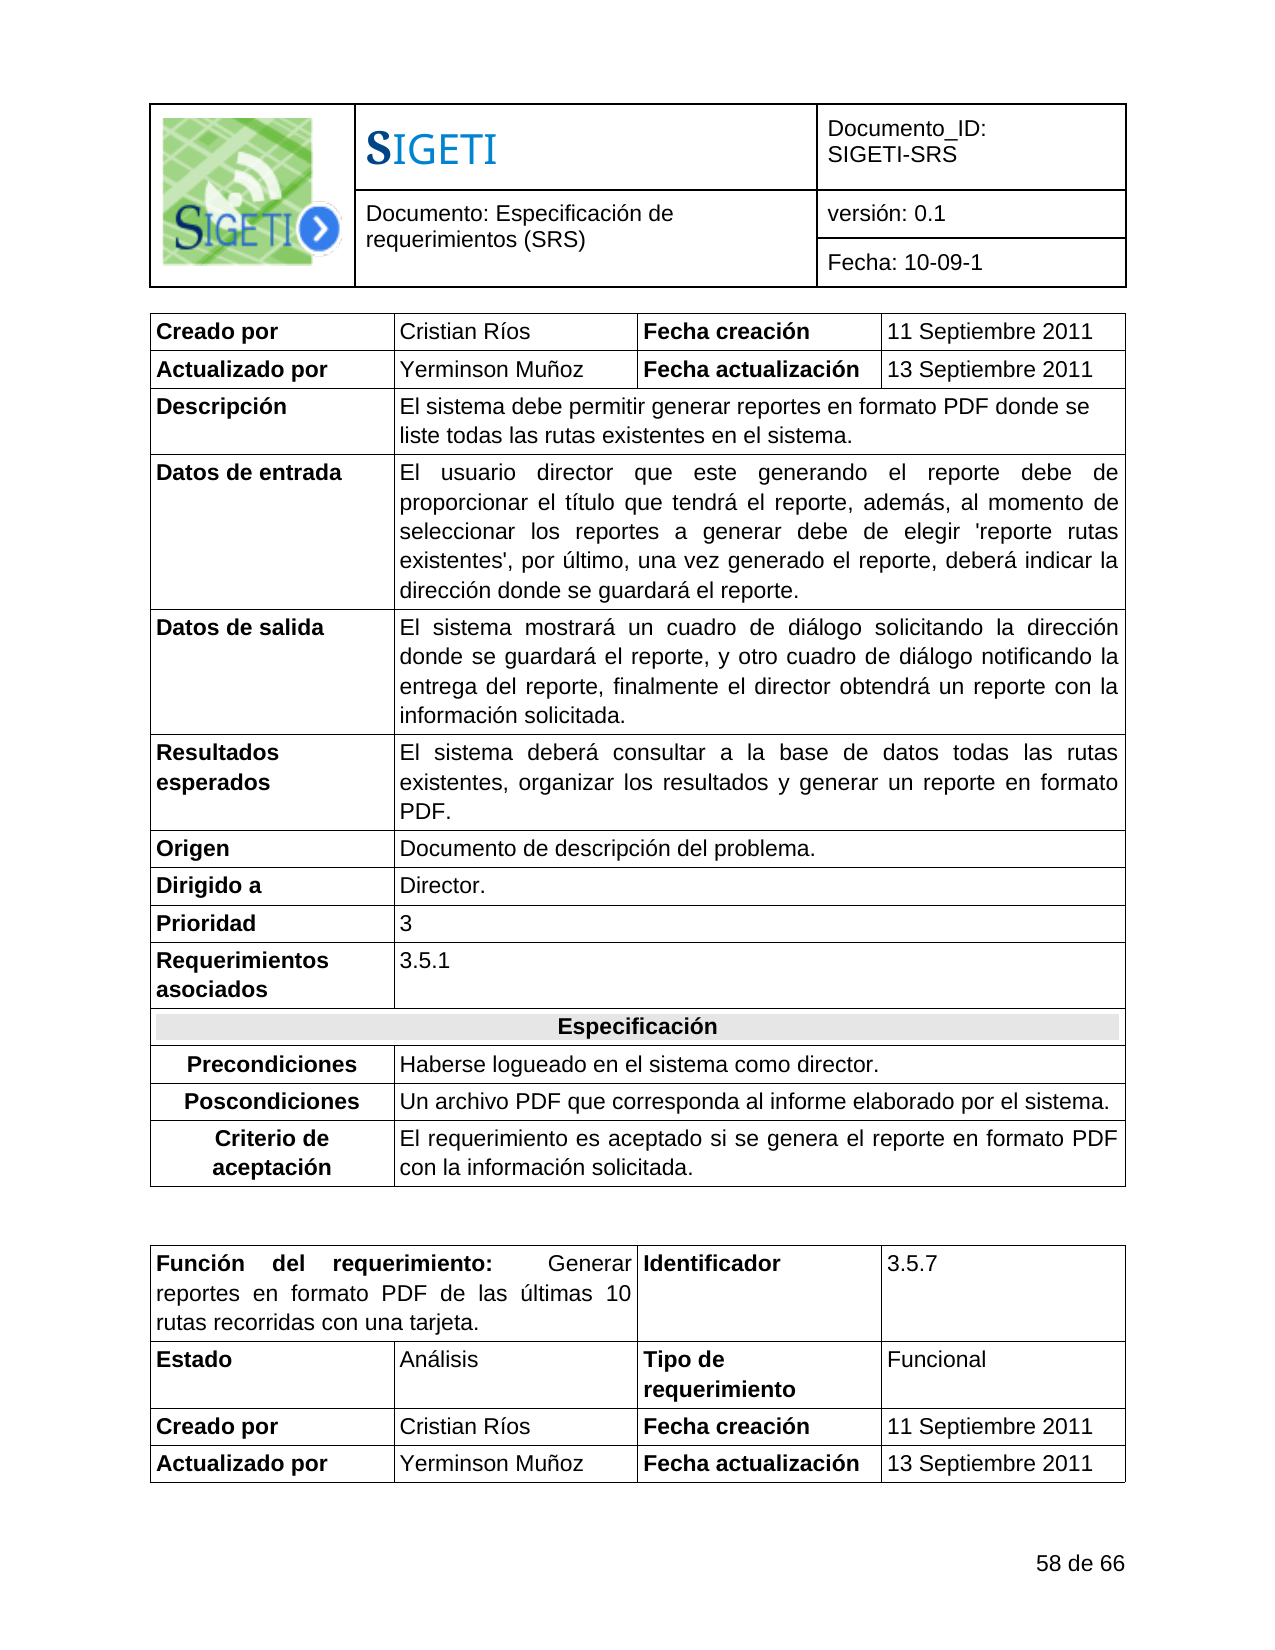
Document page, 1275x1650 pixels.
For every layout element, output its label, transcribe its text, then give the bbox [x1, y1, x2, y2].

table_cell 3.5.1 [395, 943, 1125, 1008]
table_cell Dirigido a [151, 868, 394, 904]
table_cell Yerminson Muñoz [395, 351, 637, 388]
table_cell Fecha actualización [638, 351, 881, 388]
table_header Identificador [638, 1246, 881, 1341]
table_cell Poscondiciones [151, 1084, 394, 1120]
table_cell 11 Septiembre 2011 [882, 1409, 1125, 1445]
table_cell Creado por [151, 314, 394, 350]
table_cell Fecha actualización [638, 1446, 881, 1482]
table_cell 3 [395, 906, 1125, 942]
table_cell Cristian Ríos [395, 314, 637, 350]
table_cell Un archivo PDF que corresponda al informe elaborado por el sistema. [395, 1084, 1125, 1120]
table_cell El usuario director que este generando el reporte debe de proporcionar el título que tendrá el reporte, además, al momento de seleccionar los reportes a generar debe de elegir 'reporte rutas existentes', por último, una vez generado el reporte, deberá indicar la dirección donde se guardará el reporte. [395, 455, 1125, 609]
table_cell Precondiciones [151, 1046, 394, 1083]
table_cell Fecha creación [638, 314, 881, 350]
table_cell Actualizado por [151, 351, 394, 388]
table_cell Funcional [882, 1342, 1125, 1408]
table_cell Haberse logueado en el sistema como director. [395, 1046, 1125, 1083]
table_cell Fecha creación [638, 1409, 881, 1445]
table_cell El sistema mostrará un cuadro de diálogo solicitando la dirección donde se guardará el reporte, y otro cuadro de diálogo notificando la entrega del reporte, finalmente el director obtendrá un reporte con la información solicitada. [395, 610, 1125, 734]
table_cell Creado por [151, 1409, 394, 1445]
table_cell Director. [395, 868, 1125, 904]
table_cell Origen [151, 831, 394, 867]
table_cell Análisis [395, 1342, 637, 1408]
table_cell Descripción [151, 389, 394, 454]
table_cell Cristian Ríos [395, 1409, 637, 1445]
table_cell Datos de salida [151, 610, 394, 734]
table_cell Requerimientos asociados [151, 943, 394, 1008]
table_cell El sistema deberá consultar a la base de datos todas las rutas existentes, organizar los resultados y generar un reporte en formato PDF. [395, 735, 1125, 830]
table_cell Estado [151, 1342, 394, 1408]
table_cell Actualizado por [151, 1446, 394, 1482]
table_cell Especificación [151, 1009, 1125, 1045]
table_cell Datos de entrada [151, 455, 394, 609]
table_cell Documento de descripción del problema. [395, 831, 1125, 867]
table_cell Tipo de requerimiento [638, 1342, 881, 1408]
table_cell Resultados esperados [151, 735, 394, 830]
table_cell Prioridad [151, 906, 394, 942]
table_header 3.5.7 [882, 1246, 1125, 1341]
table_cell 13 Septiembre 2011 [882, 1446, 1125, 1482]
picture [162, 118, 343, 266]
table_cell El requerimiento es aceptado si se genera el reporte en formato PDF con la información solicitada. [395, 1121, 1125, 1186]
table_cell Yerminson Muñoz [395, 1446, 637, 1482]
table_cell 11 Septiembre 2011 [882, 314, 1125, 350]
table_cell 13 Septiembre 2011 [882, 351, 1125, 388]
table_cell El sistema debe permitir generar reportes en formato PDF donde se liste todas las rutas existentes en el sistema. [395, 389, 1125, 454]
table_header Función del requerimiento: Generar reportes en formato PDF de las últimas 10 rutas recorridas con una tarjeta. [151, 1246, 637, 1341]
table_cell Criterio de aceptación [151, 1121, 394, 1186]
